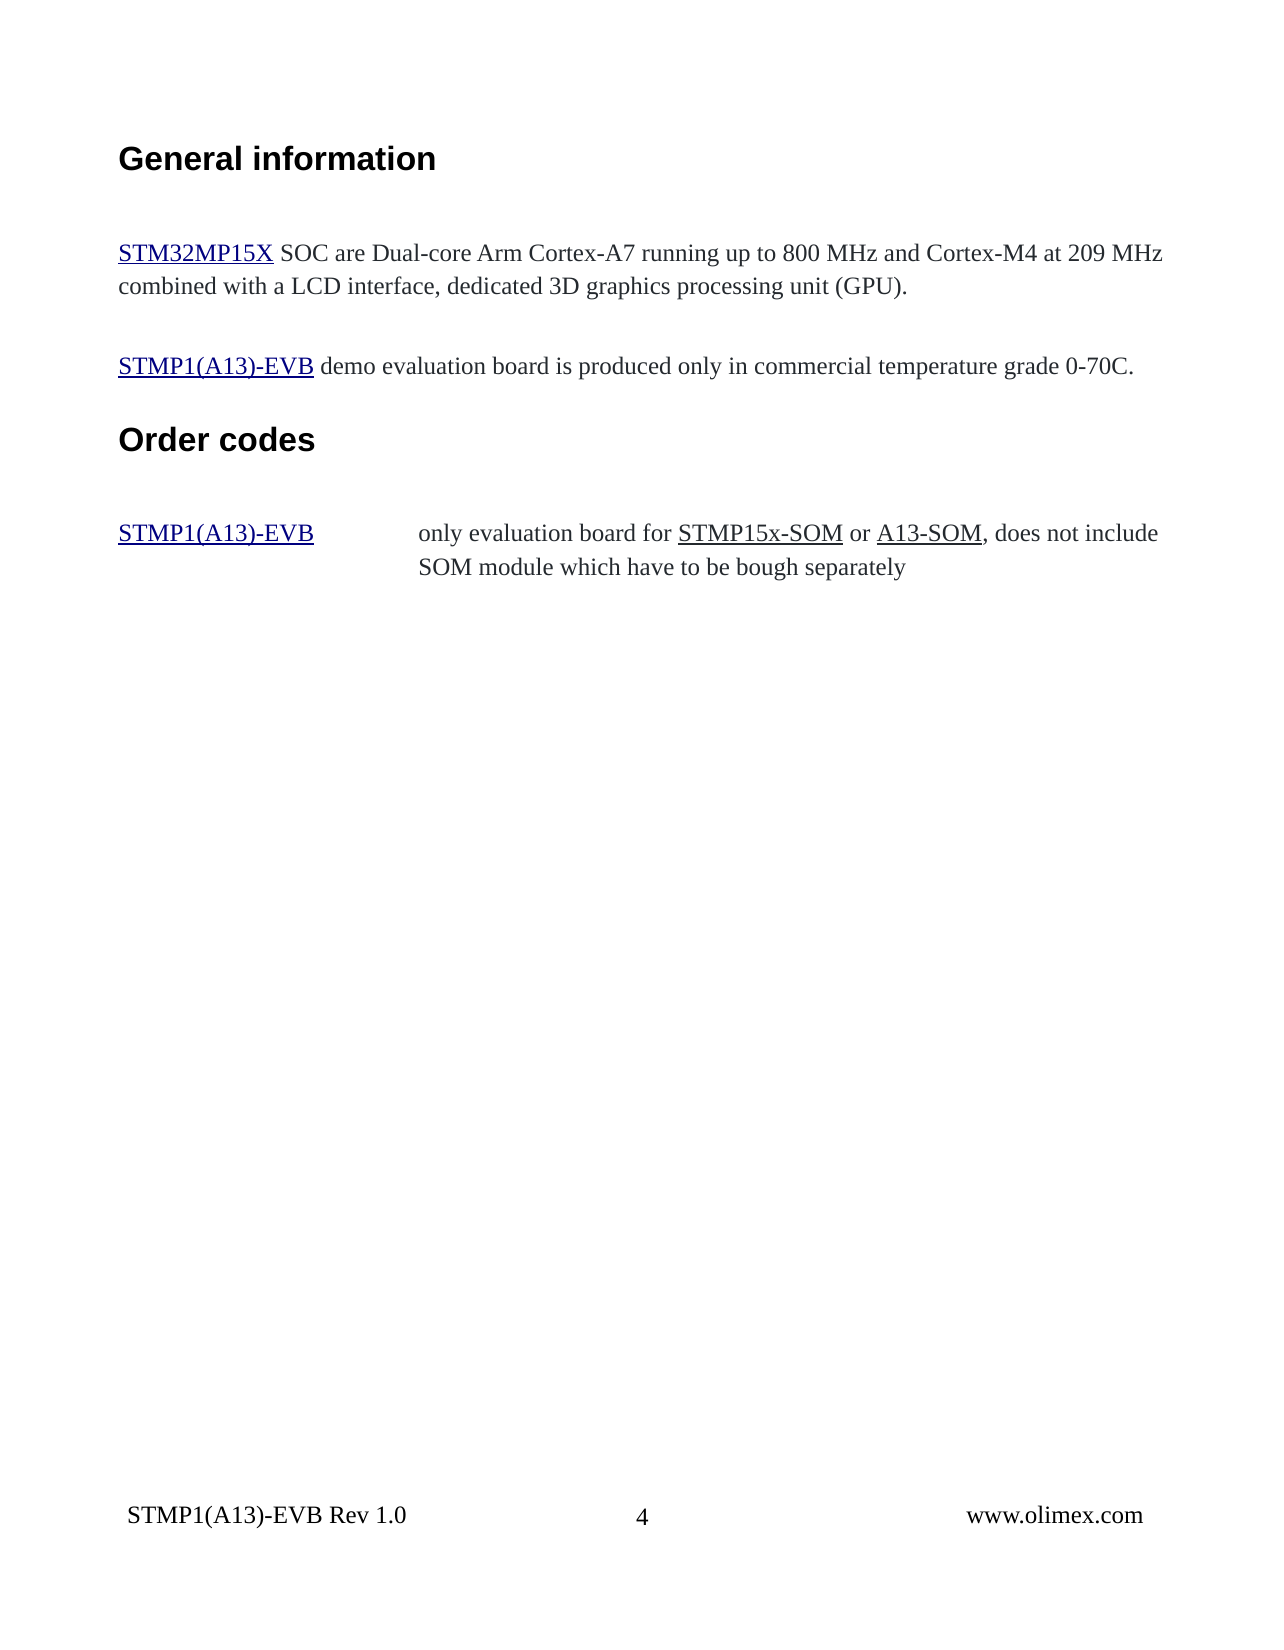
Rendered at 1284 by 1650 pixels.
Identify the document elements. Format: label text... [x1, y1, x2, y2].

subtitle General information [118, 139, 1166, 178]
text STMP1(A13)-EVB demo evaluation board is produced only in commercial temperature grade 0-70C. [118, 318, 1166, 380]
text STM32MP15X SOC are Dual-core Arm Cortex-A7 running up to 800 MHz and Cortex-M4 at 209 MHz combined with a LCD interface, dedicated 3D graphics processing unit (GPU). [118, 238, 1166, 299]
subtitle Order codes [118, 420, 1166, 458]
text STMP1(A13)-EVB only evaluation board for STMP15x-SOM or A13-SOM, does not include SOM module which have to be bough separately [118, 518, 1166, 580]
